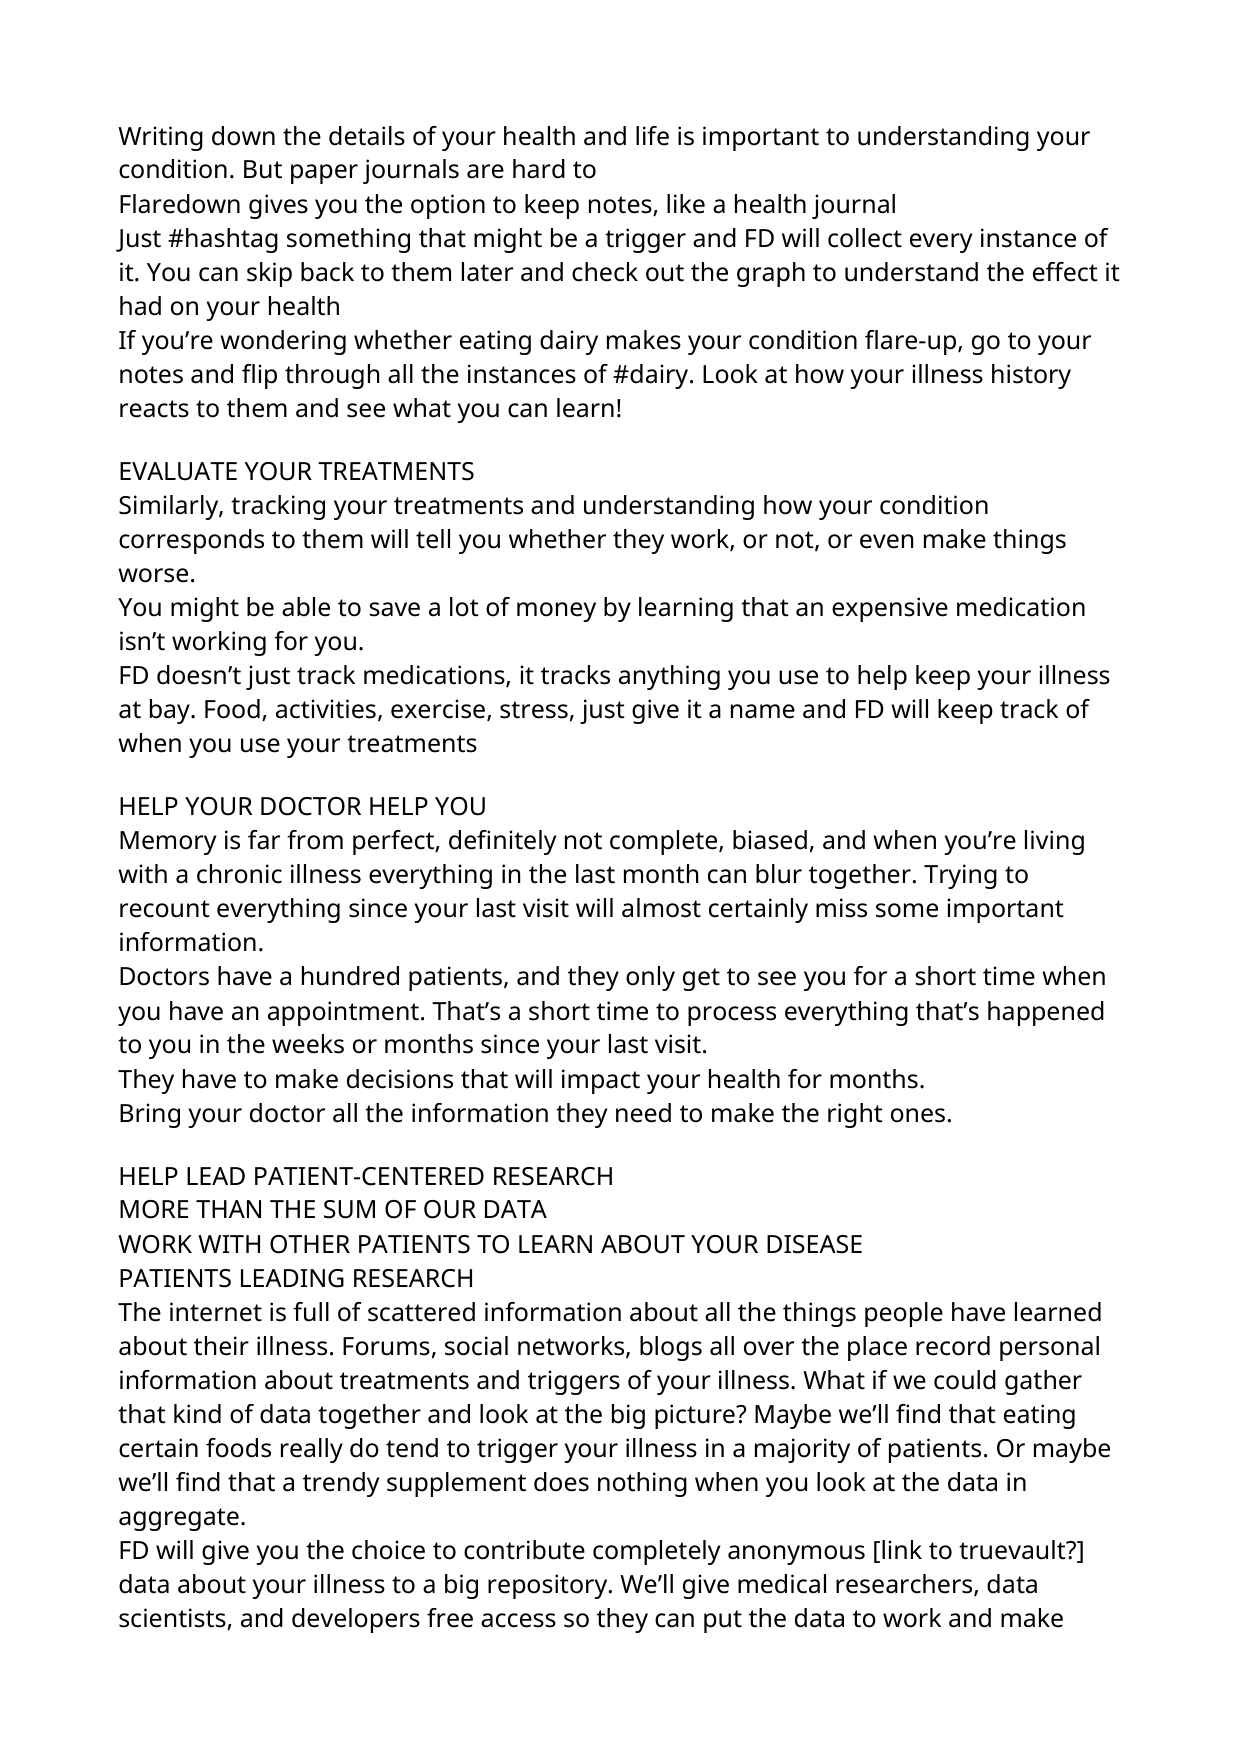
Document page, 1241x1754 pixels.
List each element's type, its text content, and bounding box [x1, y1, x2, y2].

text The internet is full of scattered information about all the things people have learned about their illness. Forums, social networks, blogs all over the place record personal information about treatments and triggers of your illness. What if we could gather that kind of data together and look at the big picture? Maybe we’ll find that eating certain foods really do tend to trigger your illness in a majority of patients. Or maybe we’ll find that a trendy supplement does nothing when you look at the data in aggregate. [118, 1294, 1122, 1533]
text HELP LEAD PATIENT-CENTERED RESEARCH [118, 1158, 1122, 1192]
text If you’re wondering whether eating dairy makes your condition flare-up, go to your notes and flip through all the instances of #dairy. Look at how your illness history reacts to them and see what you can learn! [118, 322, 1122, 425]
text EVALUATE YOUR TREATMENTS [118, 453, 1122, 487]
text HELP YOUR DOCTOR HELP YOU [118, 789, 1122, 823]
text Bring your doctor all the information they need to make the right ones. [118, 1095, 1122, 1129]
text PATIENTS LEADING RESEARCH [118, 1260, 1122, 1294]
text Doctors have a hundred patients, and they only get to see you for a short time when you have an appointment. That’s a short time to process everything that’s happened to you in the weeks or months since your last visit. [118, 959, 1122, 1061]
text WORK WITH OTHER PATIENTS TO LEARN ABOUT YOUR DISEASE [118, 1226, 1122, 1260]
text Similarly, tracking your treatments and understanding how your condition corresponds to them will tell you whether they work, or not, or even make things worse. [118, 487, 1122, 590]
text You might be able to save a lot of money by learning that an expensive medication isn’t working for you. [118, 590, 1122, 658]
text Memory is far from perfect, definitely not complete, biased, and when you’re living with a chronic illness everything in the last month can blur together. Trying to recount everything since your last visit will almost certainly miss some important information. [118, 823, 1122, 959]
text They have to make decisions that will impact your health for months. [118, 1061, 1122, 1095]
text FD doesn’t just track medications, it tracks anything you use to help keep your illness at bay. Food, activities, exercise, stress, just give it a name and FD will keep track of when you use your treatments [118, 658, 1122, 760]
text FD will give you the choice to contribute completely anonymous [link to truevault?] data about your illness to a big repository. We’ll give medical researchers, data scientists, and developers free access so they can put the data to work and make [118, 1533, 1122, 1635]
text Writing down the details of your health and life is important to understanding your condition. But paper journals are hard to [118, 118, 1122, 186]
text Flaredown gives you the option to keep notes, like a health journal [118, 186, 1122, 220]
text MORE THAN THE SUM OF OUR DATA [118, 1192, 1122, 1226]
text Just #hashtag something that might be a trigger and FD will collect every instance of it. You can skip back to them later and check out the graph to understand the effect it had on your health [118, 220, 1122, 322]
